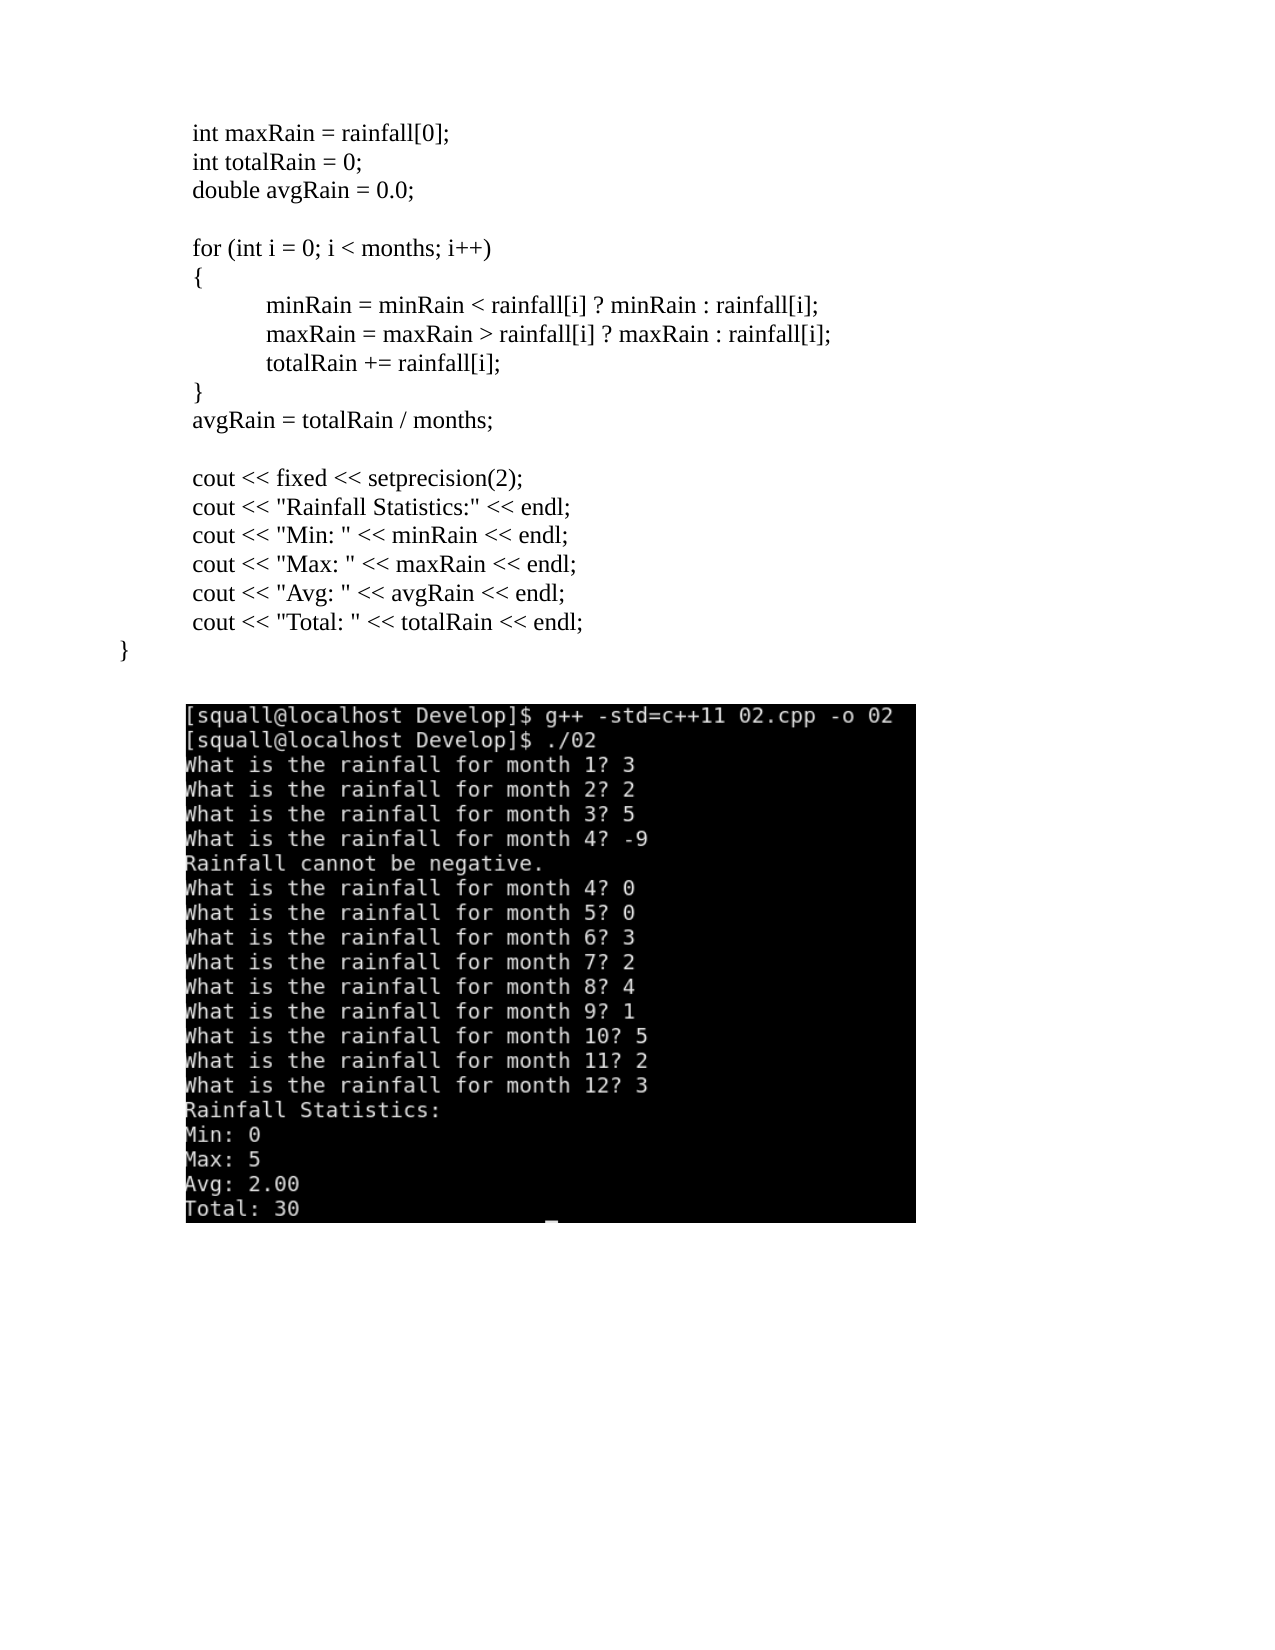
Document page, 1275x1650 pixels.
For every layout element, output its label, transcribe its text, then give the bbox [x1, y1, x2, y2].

text cout << "Avg: " << avgRain << endl; [118, 578, 1157, 607]
text maxRain = maxRain > rainfall[i] ? maxRain : rainfall[i]; [118, 319, 1157, 348]
text { [118, 262, 1157, 291]
text } [118, 636, 1157, 664]
text int maxRain = rainfall[0]; [118, 118, 1157, 147]
text cout << "Total: " << totalRain << endl; [118, 607, 1157, 636]
text cout << fixed << setprecision(2); [118, 463, 1157, 492]
text totalRain += rainfall[i]; [118, 348, 1157, 377]
text double avgRain = 0.0; [118, 176, 1157, 204]
text cout << "Max: " << maxRain << endl; [118, 549, 1157, 578]
text avgRain = totalRain / months; [118, 406, 1157, 434]
text minRain = minRain < rainfall[i] ? minRain : rainfall[i]; [118, 291, 1157, 319]
text cout << "Min: " << minRain << endl; [118, 521, 1157, 549]
text int totalRain = 0; [118, 147, 1157, 176]
text cout << "Rainfall Statistics:" << endl; [118, 492, 1157, 521]
text for (int i = 0; i < months; i++) [118, 233, 1157, 262]
picture [185, 704, 916, 1223]
text } [118, 377, 1157, 406]
